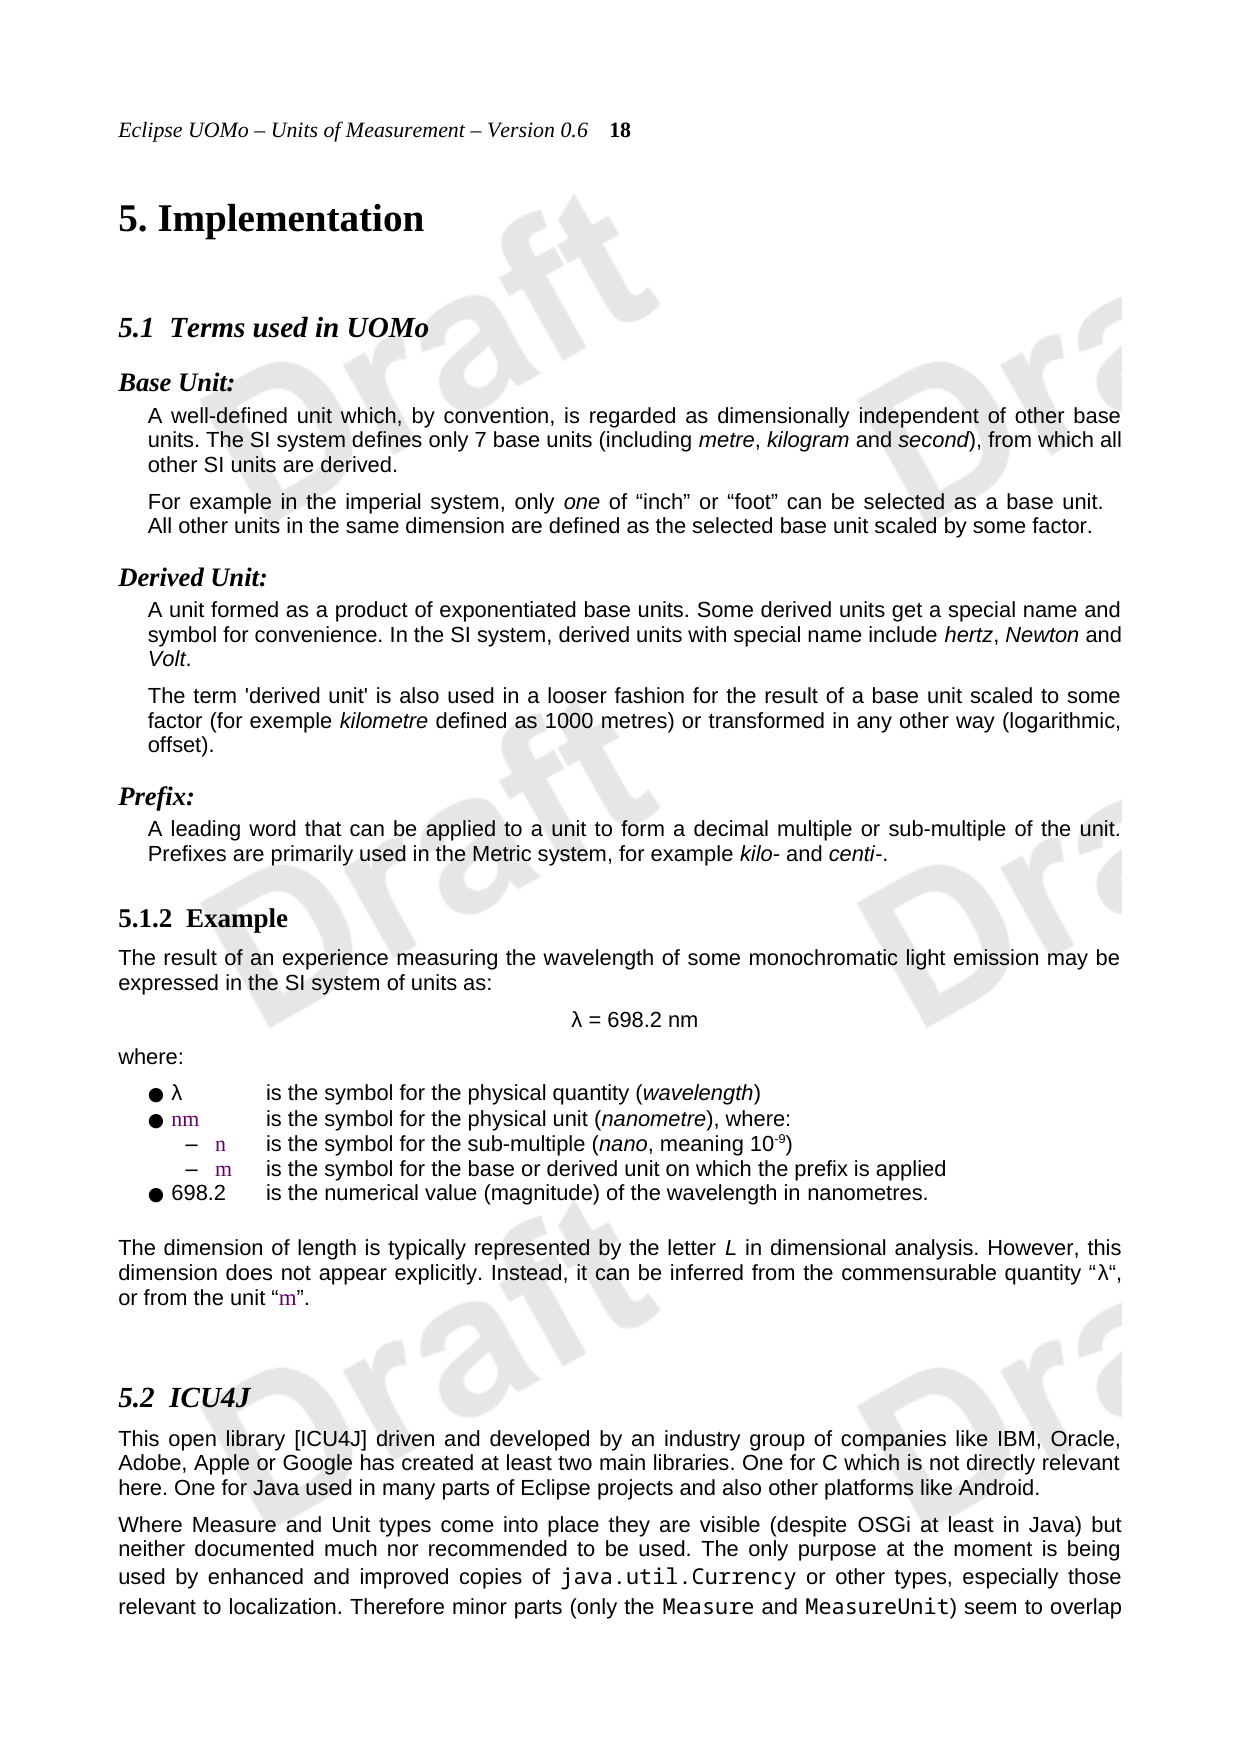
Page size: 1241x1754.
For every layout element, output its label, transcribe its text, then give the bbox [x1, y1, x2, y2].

picture [118, 995, 1122, 1044]
list λ is the symbol for the physical quantity (wavelength) [148, 1081, 1122, 1106]
picture [118, 1069, 1122, 1236]
picture [118, 592, 1122, 782]
subtitle ICU4J [118, 1382, 1122, 1414]
subtitle Derived Unit: [118, 563, 1122, 592]
text For example in the imperial system, only one of “inch” or “foot” can be selected as a base unit. All other units in the same dimension are defined as the selected base unit scaled by some factor. [148, 489, 1122, 538]
subtitle Base Unit: [118, 368, 1122, 397]
text A well-defined unit which, by convention, is regarded as dimensionally independent of other base units. The SI system defines only 7 base units (including metre, kilogram and second), from which all other SI units are derived. [148, 403, 1122, 477]
list nm is the symbol for the physical unit (nanometre), where: [148, 1106, 1122, 1132]
text Where Measure and Unit types come into place they are visible (despite OSGi at least in Java) but neither documented much nor recommended to be used. The only purpose at the moment is being used by enhanced and improved copies of java.util.Currency or other types, especially those relevant to localization. Therefore minor parts (only the Measure and MeasureUnit) seem to overlap [118, 1512, 1122, 1621]
text where: [118, 1044, 1122, 1069]
picture [118, 1621, 1122, 1636]
picture [118, 240, 1122, 312]
subtitle Implementation [118, 197, 1122, 240]
picture [118, 1414, 1122, 1426]
picture [118, 933, 1122, 946]
text λ = 698.2 nm [148, 1007, 1122, 1032]
picture [118, 397, 1122, 563]
picture [118, 1310, 1122, 1382]
list n is the symbol for the sub-multiple (nano, meaning 10-9) [185, 1132, 1122, 1156]
text A unit formed as a product of exponentiated base units. Some derived units get a special name and symbol for convenience. In the SI system, derived units with special name include hertz, Newton and Volt. [148, 598, 1122, 671]
subtitle Terms used in UOMo [118, 312, 1122, 344]
picture [118, 811, 1122, 903]
text This open library [ICU4J] driven and developed by an industry group of companies like IBM, Oracle, Adobe, Apple or Google has created at least two main libraries. One for C which is not directly relevant here. One for Java used in many parts of Eclipse projects and also other platforms like Android. [118, 1426, 1122, 1500]
subtitle Prefix: [118, 782, 1122, 811]
list 698.2 is the numerical value (magnitude) of the wavelength in nanometres. [148, 1181, 1122, 1206]
picture [118, 1500, 1122, 1512]
subtitle Example [118, 903, 1122, 933]
text The result of an experience measuring the wavelength of some monochromatic light emission may be expressed in the SI system of units as: [118, 946, 1122, 995]
text A leading word that can be applied to a unit to form a decimal multiple or sub-multiple of the unit. Prefixes are primarily used in the Metric system, for example kilo- and centi-. [148, 817, 1122, 866]
list m is the symbol for the base or derived unit on which the prefix is applied [185, 1156, 1122, 1181]
text The term 'derived unit' is also used in a looser fashion for the result of a base unit scaled to some factor (for exemple kilometre defined as 1000 metres) or transformed in any other way (logarithmic, offset). [148, 684, 1122, 757]
picture [118, 117, 1122, 197]
text The dimension of length is typically represented by the letter L in dimensional analysis. However, this dimension does not appear explicitly. Instead, it can be inferred from the commensurable quantity “λ“, or from the unit “m”. [118, 1236, 1122, 1310]
picture [118, 344, 1122, 368]
